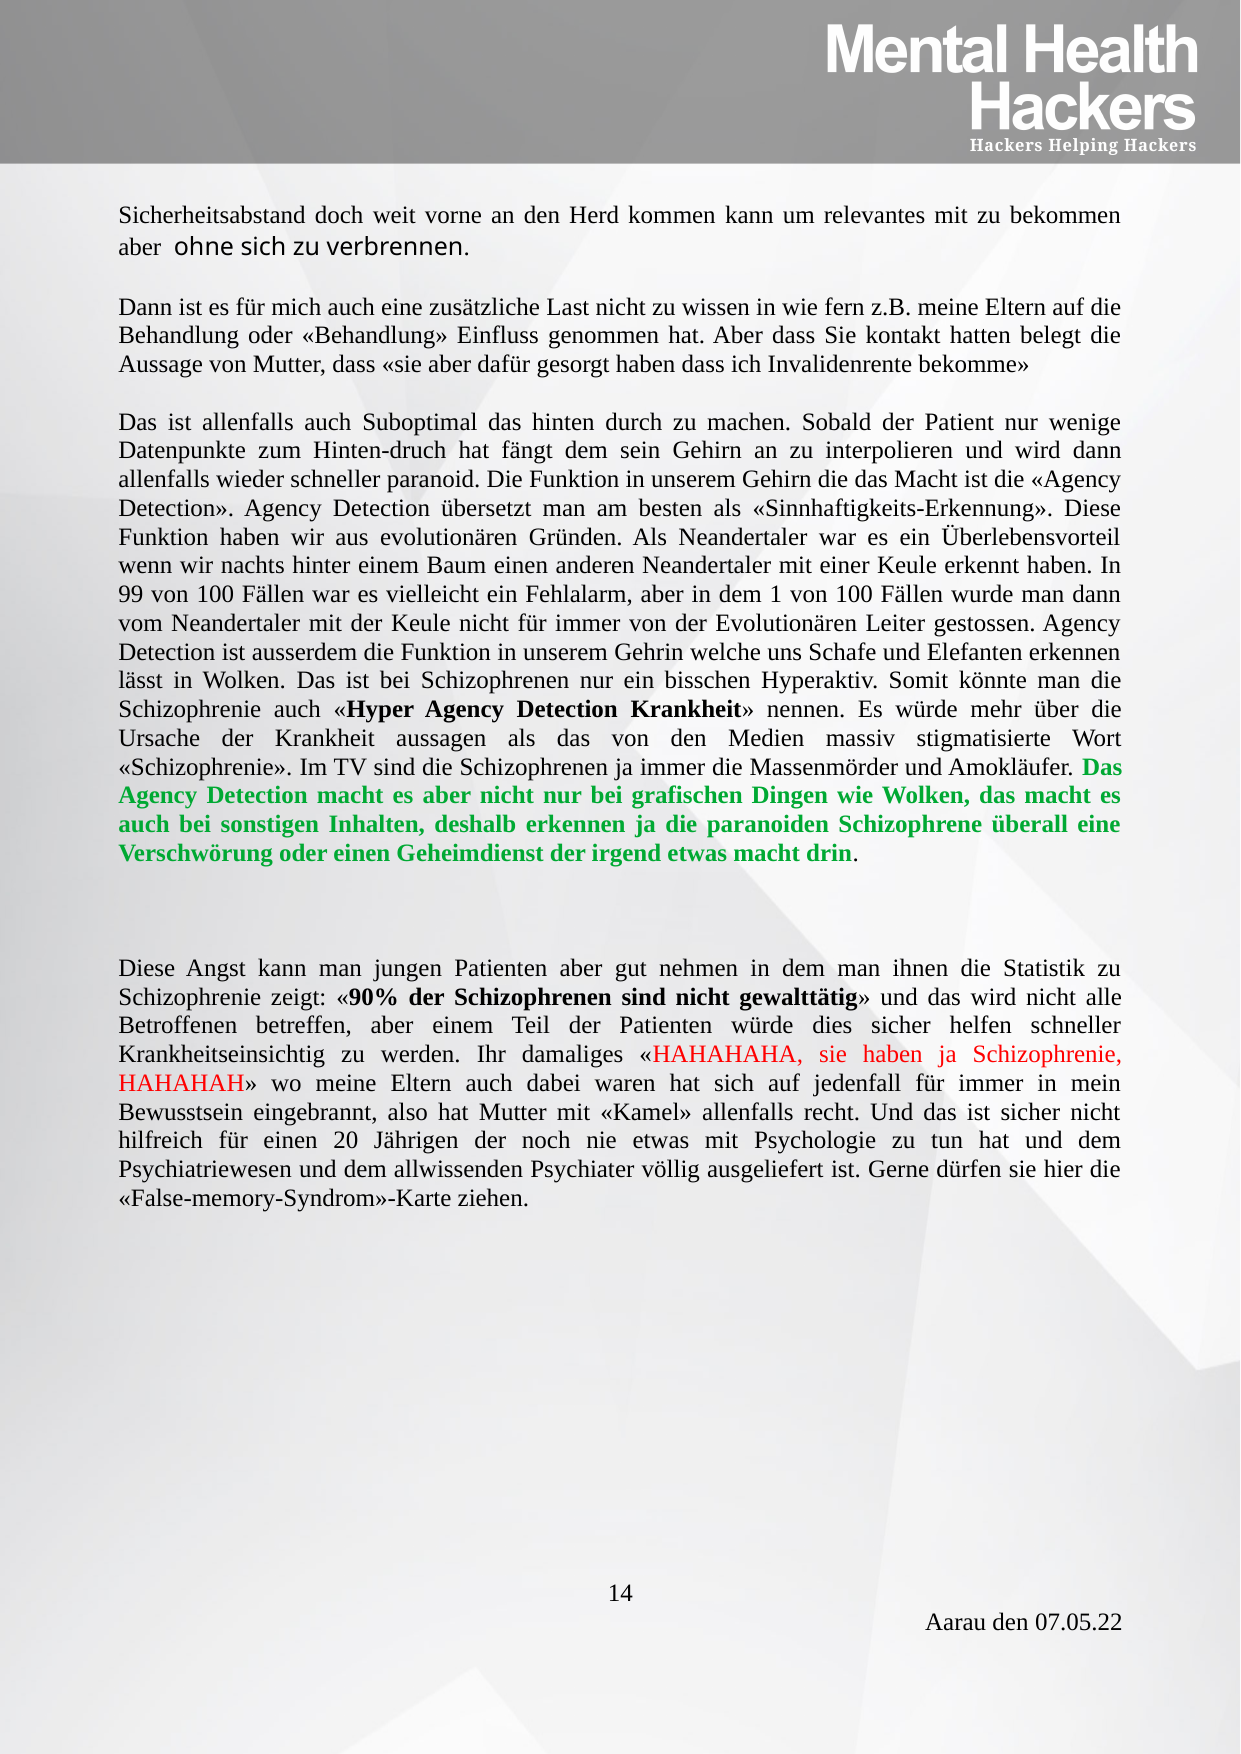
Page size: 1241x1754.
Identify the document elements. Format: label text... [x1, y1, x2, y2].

text Das ist allenfalls auch Suboptimal das hinten durch zu machen. Sobald der Patient nur wenige Datenpunkte zum Hinten-druch hat fängt dem sein Gehirn an zu interpolieren und wird dann allenfalls wieder schneller paranoid. Die Funktion in unserem Gehirn die das Macht ist die «Agency Detection». Agency Detection übersetzt man am besten als «Sinnhaftigkeits-Erkennung». Diese Funktion haben wir aus evolutionären Gründen. Als Neandertaler war es ein Überlebensvorteil wenn wir nachts hinter einem Baum einen anderen Neandertaler mit einer Keule erkennt haben. In 99 von 100 Fällen war es vielleicht ein Fehlalarm, aber in dem 1 von 100 Fällen wurde man dann vom Neandertaler mit der Keule nicht für immer von der Evolutionären Leiter gestossen. Agency Detection ist ausserdem die Funktion in unserem Gehrin welche uns Schafe und Elefanten erkennen lässt in Wolken. Das ist bei Schizophrenen nur ein bisschen Hyperaktiv. Somit könnte man die Schizophrenie auch «Hyper Agency Detection Krankheit» nennen. Es würde mehr über die Ursache der Krankheit aussagen als das von den Medien massiv stigmatisierte Wort «Schizophrenie». Im TV sind die Schizophrenen ja immer die Massenmörder und Amokläufer. Das Agency Detection macht es aber nicht nur bei grafischen Dingen wie Wolken, das macht es auch bei sonstigen Inhalten, deshalb erkennen ja die paranoiden Schizophrene überall eine Verschwörung oder einen Geheimdienst der irgend etwas macht drin. [118, 407, 1122, 867]
picture [0, 0, 1241, 1754]
text Sicherheitsabstand doch weit vorne an den Herd kommen kann um relevantes mit zu bekommen aber ohne sich zu verbrennen. [118, 200, 1122, 263]
text Diese Angst kann man jungen Patienten aber gut nehmen in dem man ihnen die Statistik zu Schizophrenie zeigt: «90% der Schizophrenen sind nicht gewalttätig» und das wird nicht alle Betroffenen betreffen, aber einem Teil der Patienten würde dies sicher helfen schneller Krankheitseinsichtig zu werden. Ihr damaliges «HAHAHAHA, sie haben ja Schizophrenie, HAHAHAH» wo meine Eltern auch dabei waren hat sich auf jedenfall für immer in mein Bewusstsein eingebrannt, also hat Mutter mit «Kamel» allenfalls recht. Und das ist sicher nicht hilfreich für einen 20 Jährigen der noch nie etwas mit Psychologie zu tun hat und dem Psychiatriewesen und dem allwissenden Psychiater völlig ausgeliefert ist. Gerne dürfen sie hier die «False-memory-Syndrom»-Karte ziehen. [118, 953, 1122, 1212]
text Dann ist es für mich auch eine zusätzliche Last nicht zu wissen in wie fern z.B. meine Eltern auf die Behandlung oder «Behandlung» Einfluss genommen hat. Aber dass Sie kontakt hatten belegt die Aussage von Mutter, dass «sie aber dafür gesorgt haben dass ich Invalidenrente bekomme» [118, 292, 1122, 378]
